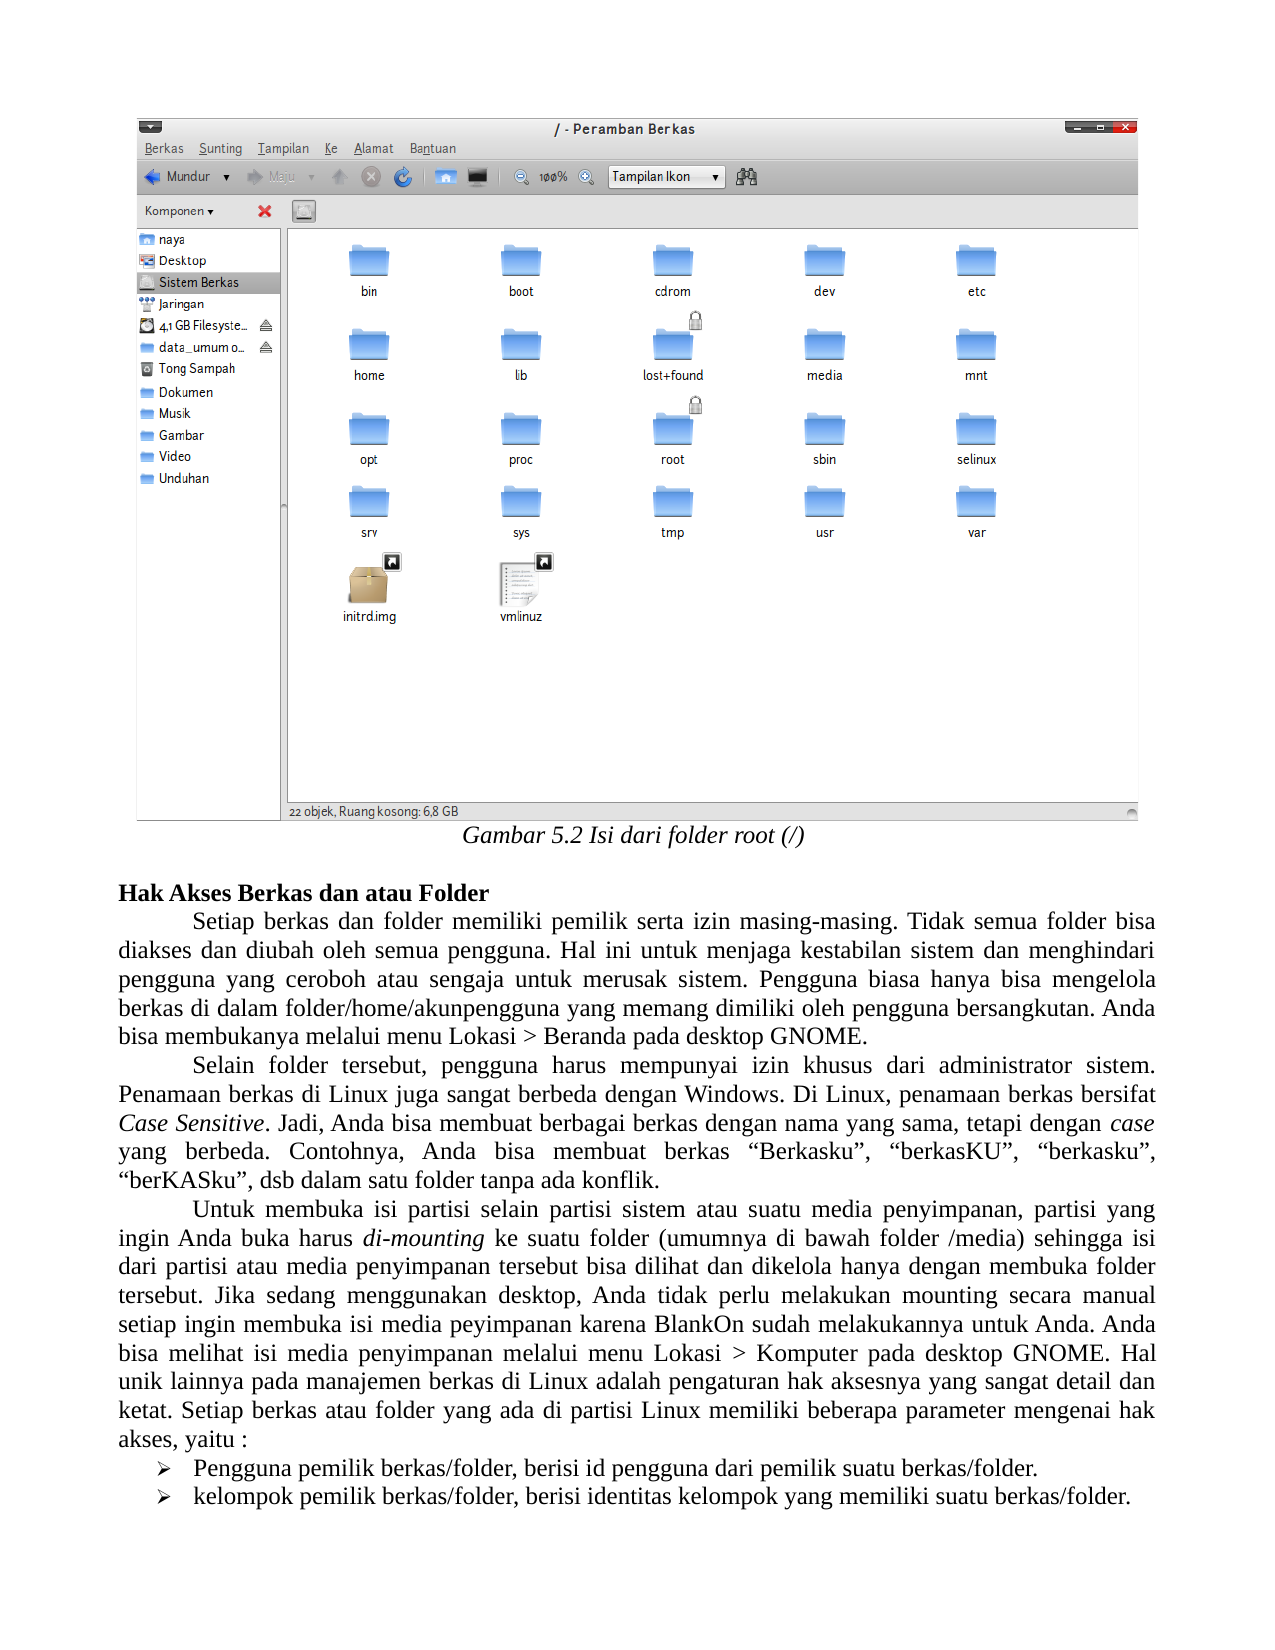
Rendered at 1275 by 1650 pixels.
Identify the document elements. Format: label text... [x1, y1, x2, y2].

text Hak Akses Berkas dan atau Folder [118, 878, 1157, 906]
picture [136, 118, 1139, 821]
list kelompok pemilik berkas/folder, berisi identitas kelompok yang memiliki suatu berkas/folder. [156, 1481, 1157, 1510]
text Gambar 5.2 Isi dari folder root (/) [118, 820, 1157, 849]
text Untuk membuka isi partisi selain partisi sistem atau suatu media penyimpanan, partisi yang ingin Anda buka harus di-mounting ke suatu folder (umumnya di bawah folder /media) sehingga isi dari partisi atau media penyimpanan tersebut bisa dilihat dan dikelola hanya dengan membuka folder tersebut. Jika sedang menggunakan desktop, Anda tidak perlu melakukan mounting secara manual setiap ingin membuka isi media peyimpanan karena BlankOn sudah melakukannya untuk Anda. Anda bisa melihat isi media penyimpanan melalui menu Lokasi > Komputer pada desktop GNOME. Hal unik lainnya pada manajemen berkas di Linux adalah pengaturan hak aksesnya yang sangat detail dan ketat. Setiap berkas atau folder yang ada di partisi Linux memiliki beberapa parameter mengenai hak akses, yaitu : [118, 1194, 1157, 1453]
text Selain folder tersebut, pengguna harus mempunyai izin khusus dari administrator sistem. Penamaan berkas di Linux juga sangat berbeda dengan Windows. Di Linux, penamaan berkas bersifat Case Sensitive. Jadi, Anda bisa membuat berbagai berkas dengan nama yang sama, tetapi dengan case yang berbeda. Contohnya, Anda bisa membuat berkas “Berkasku”, “berkasKU”, “berkasku”, “berKASku”, dsb dalam satu folder tanpa ada konflik. [118, 1050, 1157, 1194]
text Setiap berkas dan folder memiliki pemilik serta izin masing-masing. Tidak semua folder bisa diakses dan diubah oleh semua pengguna. Hal ini untuk menjaga kestabilan sistem dan menghindari pengguna yang ceroboh atau sengaja untuk merusak sistem. Pengguna biasa hanya bisa mengelola berkas di dalam folder/home/akunpengguna yang memang dimiliki oleh pengguna bersangkutan. Anda bisa membukanya melalui menu Lokasi > Beranda pada desktop GNOME. [118, 906, 1157, 1050]
list Pengguna pemilik berkas/folder, berisi id pengguna dari pemilik suatu berkas/folder. [156, 1453, 1157, 1481]
